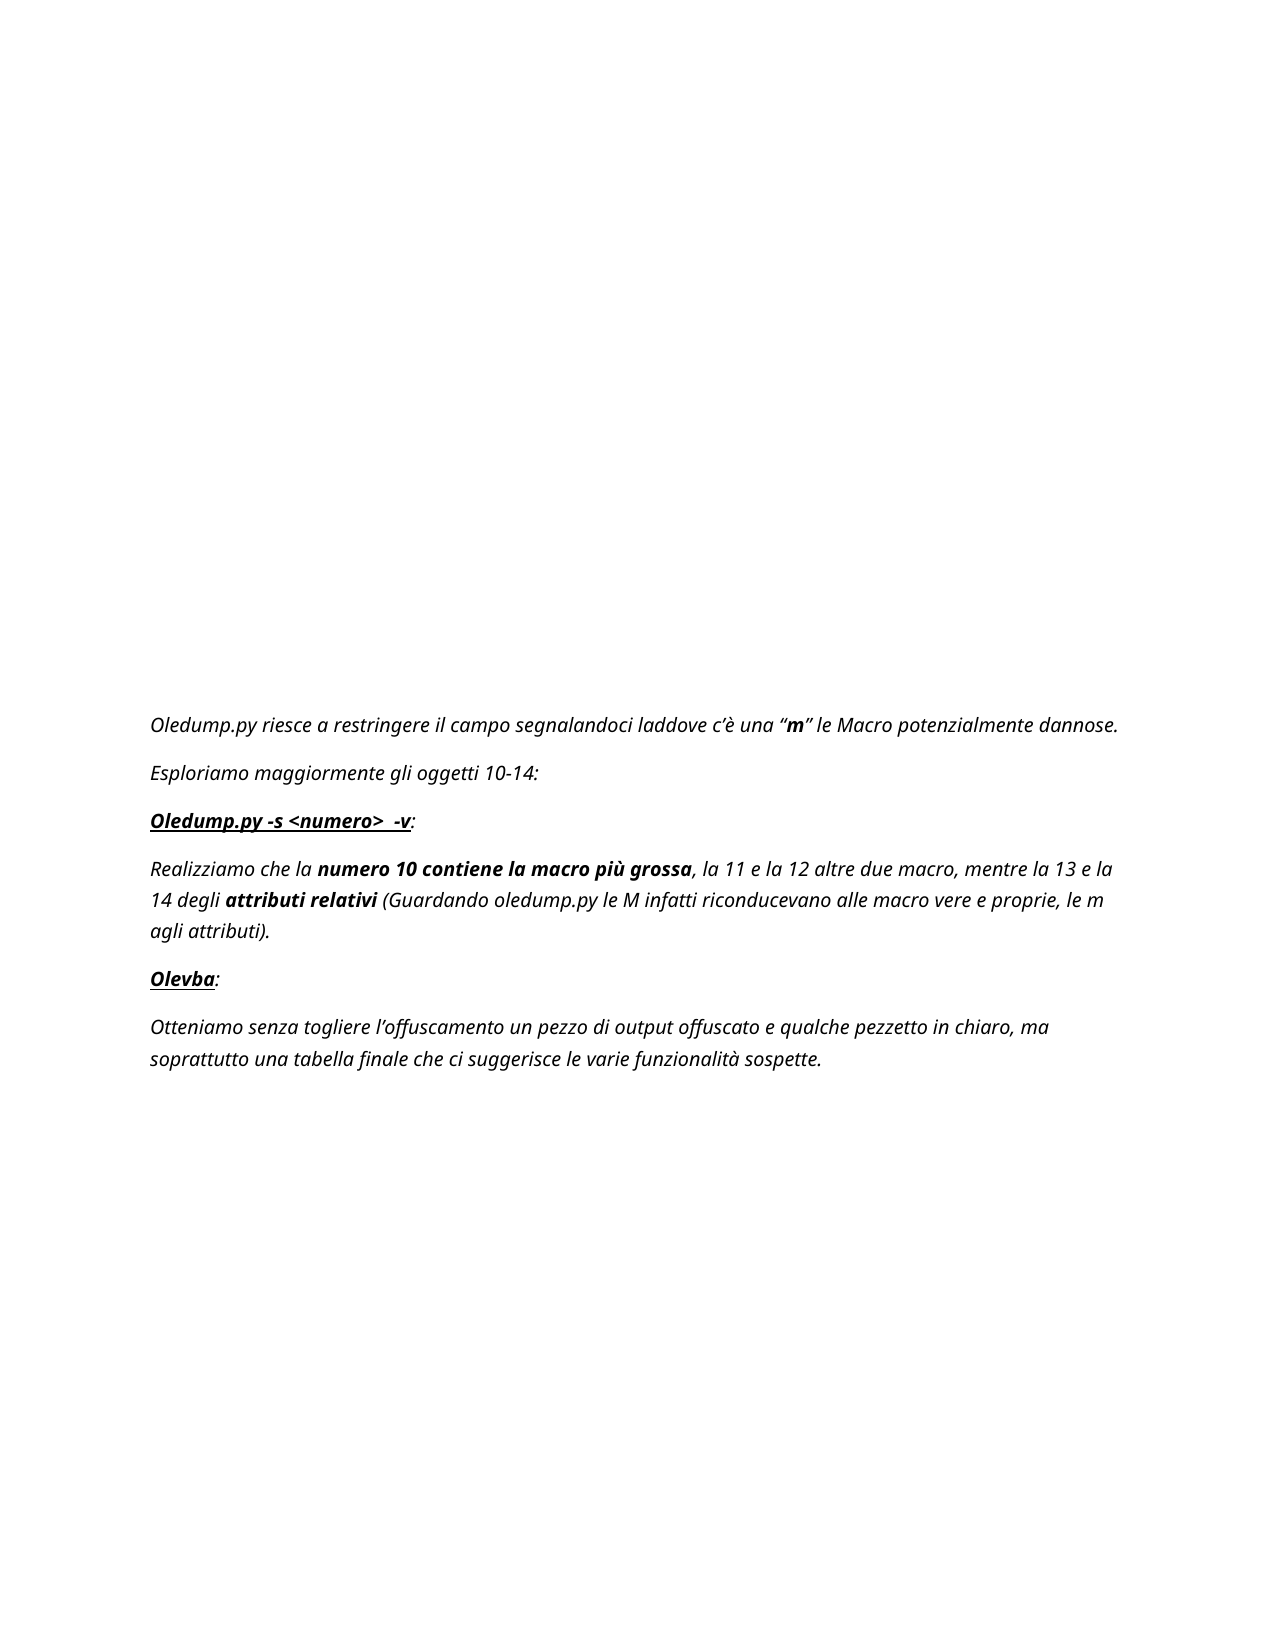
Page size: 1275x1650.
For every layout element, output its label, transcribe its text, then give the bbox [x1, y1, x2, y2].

text Oledump.py -s <numero> -v: [150, 807, 1125, 834]
text Otteniamo senza togliere l’offuscamento un pezzo di output offuscato e qualche pezzetto in chiaro, ma soprattutto una tabella finale che ci suggerisce le varie funzionalità sospette. [150, 1013, 1125, 1072]
text Esploriamo maggiormente gli oggetti 10-14: [150, 759, 1125, 786]
text Realizziamo che la numero 10 contiene la macro più grossa, la 11 e la 12 altre due macro, mentre la 13 e la 14 degli attributi relativi (Guardando oledump.py le M infatti riconducevano alle macro vere e proprie, le m agli attributi). [150, 855, 1125, 945]
text Olevba: [150, 966, 1125, 993]
text Oledump.py riesce a restringere il campo segnalandoci laddove c’è una “m” le Macro potenzialmente dannose. [150, 711, 1125, 738]
